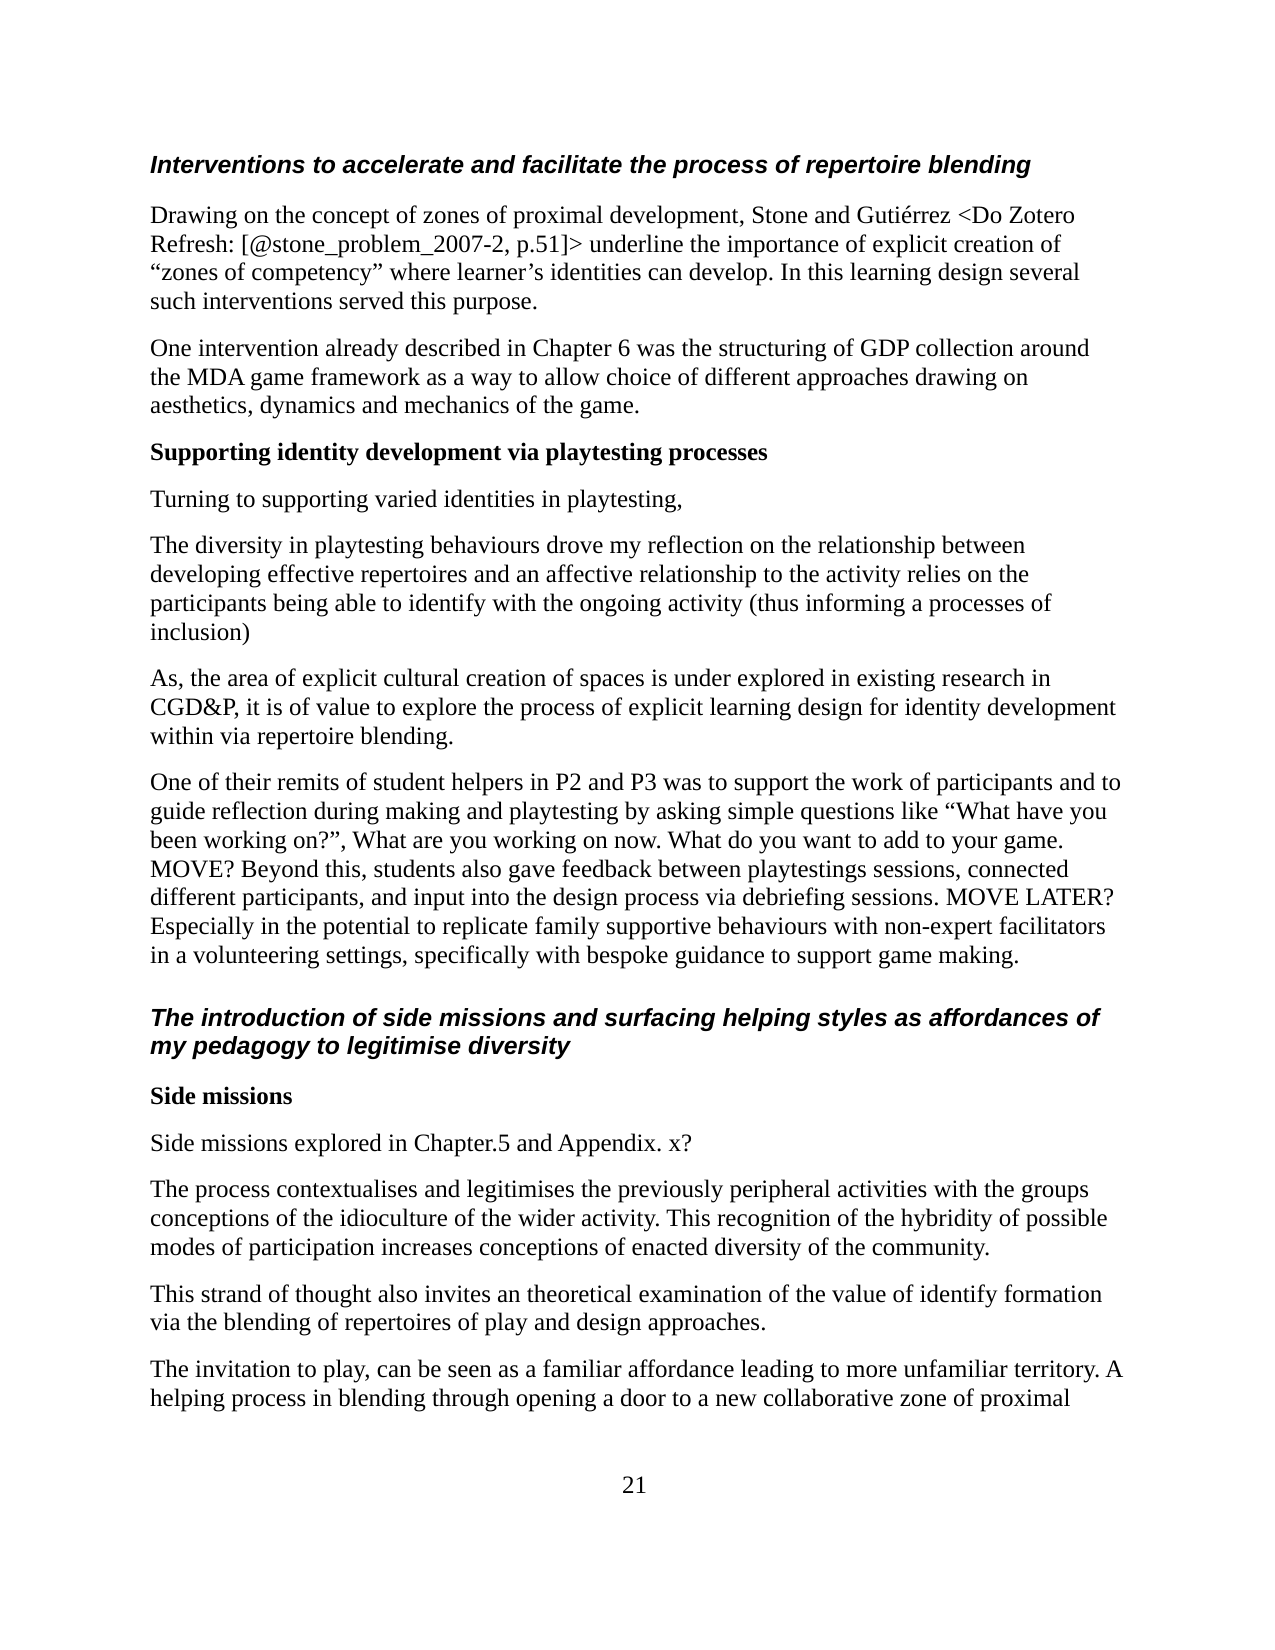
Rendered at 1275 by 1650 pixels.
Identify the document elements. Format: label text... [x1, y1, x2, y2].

text One intervention already described in Chapter 6 was the structuring of GDP collection around the MDA game framework as a way to allow choice of different approaches drawing on aesthetics, dynamics and mechanics of the game. [150, 333, 1125, 419]
text Side missions [150, 1081, 1125, 1110]
subtitle Interventions to accelerate and facilitate the process of repertoire blending [150, 150, 1125, 178]
text The invitation to play, can be seen as a familiar affordance leading to more unfamiliar territory. A helping process in blending through opening a door to a new collaborative zone of proximal [150, 1354, 1125, 1412]
text Supporting identity development via playtesting processes [150, 437, 1125, 466]
text This strand of thought also invites an theoretical examination of the value of identify formation via the blending of repertoires of play and design approaches. [150, 1279, 1125, 1336]
text Side missions explored in Chapter.5 and Appendix. x? [150, 1128, 1125, 1157]
text Drawing on the concept of zones of proximal development, Stone and Gutiérrez <Do Zotero Refresh: [@stone_problem_2007-2, p.51]> underline the importance of explicit creation of “zones of competency” where learner’s identities can develop. In this learning design several such interventions served this purpose. [150, 200, 1125, 315]
text The process contextualises and legitimises the previously peripheral activities with the groups conceptions of the idioculture of the wider activity. This recognition of the hybridity of possible modes of participation increases conceptions of enacted diversity of the community. [150, 1174, 1125, 1261]
text Turning to supporting varied identities in playtesting, [150, 484, 1125, 512]
text One of their remits of student helpers in P2 and P3 was to support the work of participants and to guide reflection during making and playtesting by asking simple questions like “What have you been working on?”, What are you working on now. What do you want to add to your game. MOVE? Beyond this, students also gave feedback between playtestings sessions, connected different participants, and input into the design process via debriefing sessions. MOVE LATER? Especially in the potential to replicate family supportive behaviours with non-expert facilitators in a volunteering settings, specifically with bespoke guidance to support game making. [150, 767, 1125, 969]
text The diversity in playtesting behaviours drove my reflection on the relationship between developing effective repertoires and an affective relationship to the activity relies on the participants being able to identify with the ongoing activity (thus informing a processes of inclusion) [150, 530, 1125, 645]
subtitle The introduction of side missions and surfacing helping styles as affordances of my pedagogy to legitimise diversity [150, 1003, 1125, 1060]
text As, the area of explicit cultural creation of spaces is under explored in existing research in CGD&P, it is of value to explore the process of explicit learning design for identity development within via repertoire blending. [150, 663, 1125, 749]
